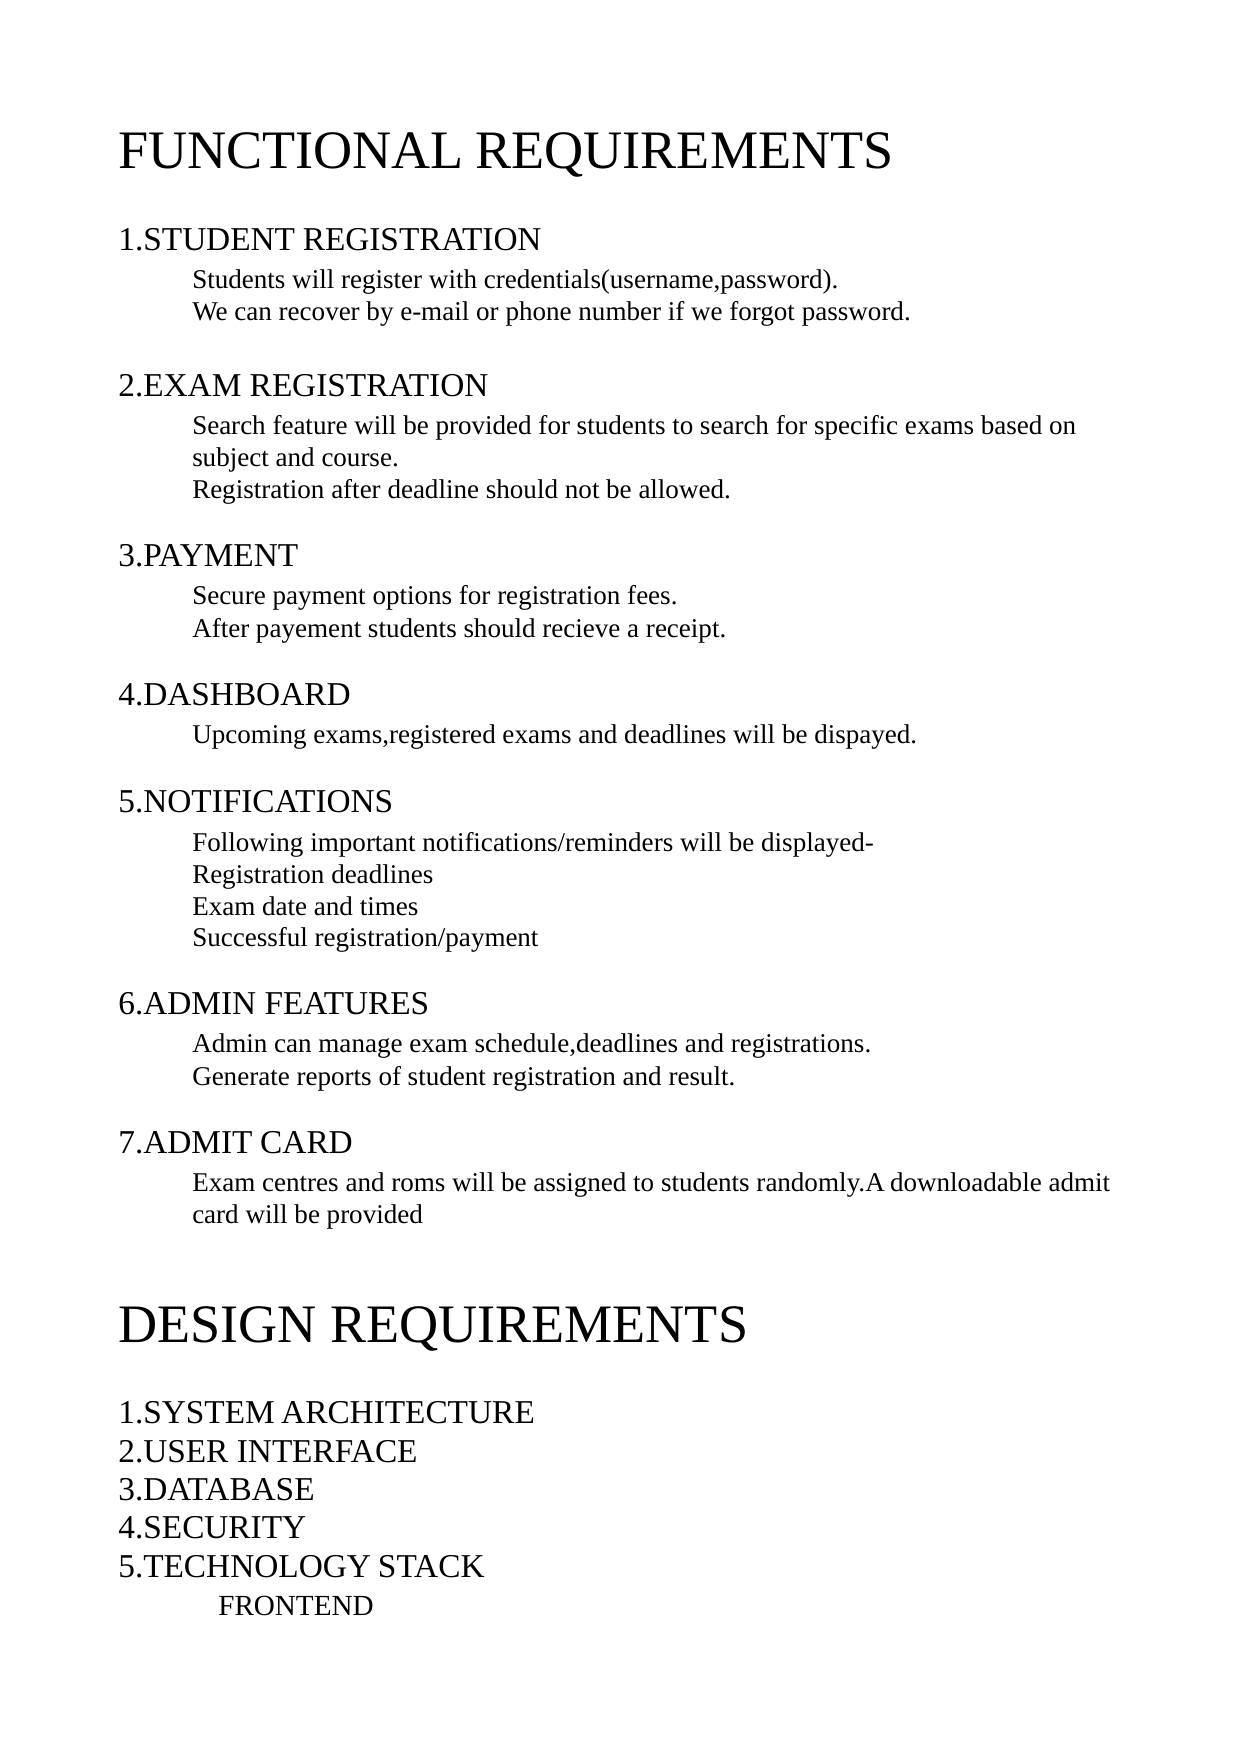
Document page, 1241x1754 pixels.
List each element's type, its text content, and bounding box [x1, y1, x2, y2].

text After payement students should recieve a receipt. [118, 612, 1122, 643]
text Registration after deadline should not be allowed. [118, 473, 1122, 504]
text 7.ADMIT CARD [118, 1122, 1122, 1160]
text 2.USER INTERFACE [118, 1431, 1122, 1469]
text 1.STUDENT REGISTRATION [118, 219, 1122, 257]
text Admin can manage exam schedule,deadlines and registrations. [118, 1021, 1122, 1060]
text 6.ADMIN FEATURES [118, 983, 1122, 1021]
text Secure payment options for registration fees. [118, 573, 1122, 612]
text 3.PAYMENT [118, 535, 1122, 573]
text 5.NOTIFICATIONS [118, 782, 1122, 820]
text Exam date and times [118, 889, 1122, 921]
text 4.SECURITY [118, 1508, 1122, 1546]
text Generate reports of student registration and result. [118, 1060, 1122, 1091]
text Following important notifications/reminders will be displayed- [118, 820, 1122, 858]
text Successful registration/payment [118, 921, 1122, 952]
text 3.DATABASE [118, 1469, 1122, 1508]
text Upcoming exams,registered exams and deadlines will be dispayed. [118, 712, 1122, 751]
text DESIGN REQUIREMENTS [118, 1292, 1122, 1354]
text 4.DASHBOARD [118, 674, 1122, 712]
text We can recover by e-mail or phone number if we forgot password. [118, 295, 1122, 327]
text Registration deadlines [118, 858, 1122, 889]
text Search feature will be provided for students to search for specific exams based on subject and course. [118, 403, 1122, 473]
text FRONTEND [118, 1584, 1122, 1623]
text 1.SYSTEM ARCHITECTURE [118, 1393, 1122, 1431]
text 5.TECHNOLOGY STACK [118, 1546, 1122, 1584]
text FUNCTIONAL REQUIREMENTS [118, 118, 1122, 180]
text Students will register with credentials(username,password). [118, 257, 1122, 295]
text Exam centres and roms will be assigned to students randomly.A downloadable admit card will be provided [118, 1160, 1122, 1230]
text 2.EXAM REGISTRATION [118, 365, 1122, 403]
